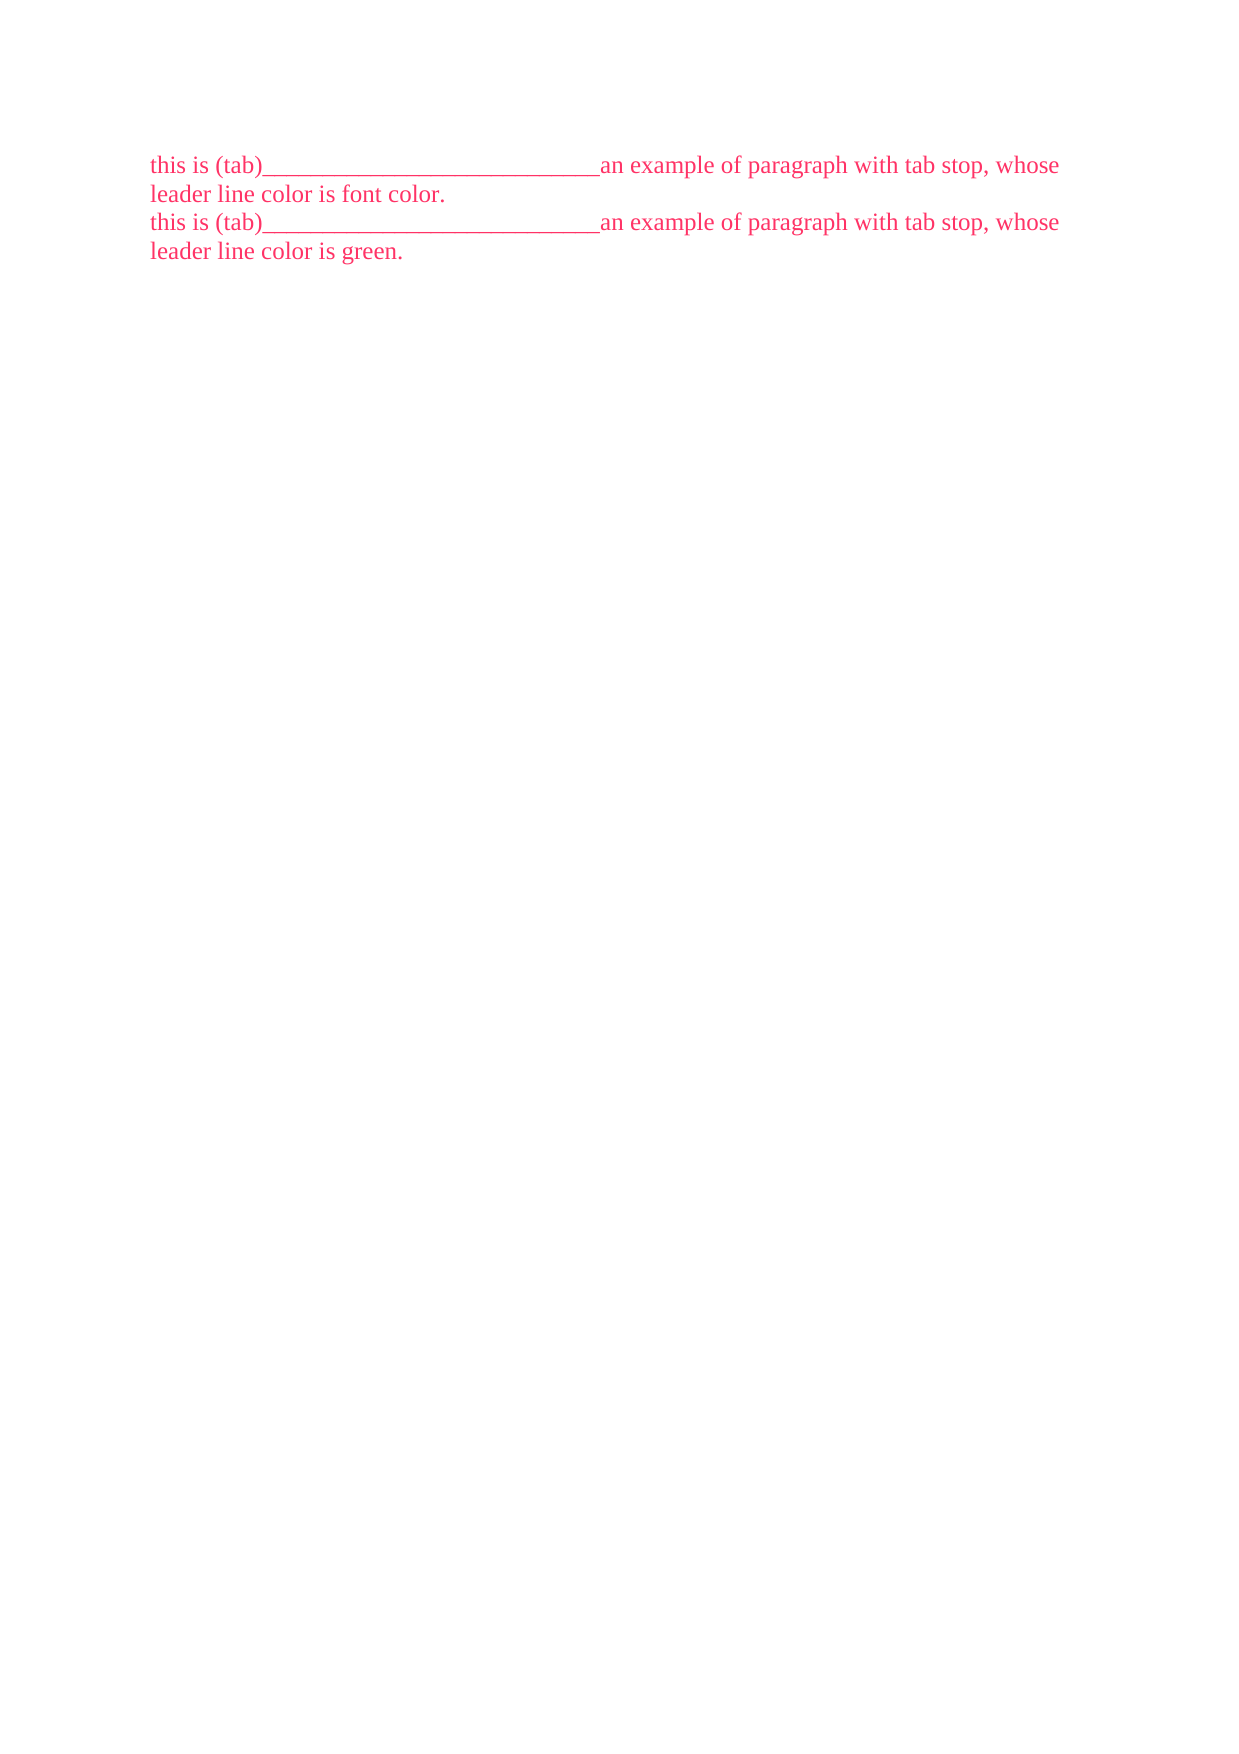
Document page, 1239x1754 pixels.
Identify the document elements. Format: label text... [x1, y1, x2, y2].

text this is (tab) an example of paragraph with tab stop, whose leader line color is font color. [150, 150, 1089, 207]
text this is (tab) an example of paragraph with tab stop, whose leader line color is green. [150, 207, 1089, 265]
